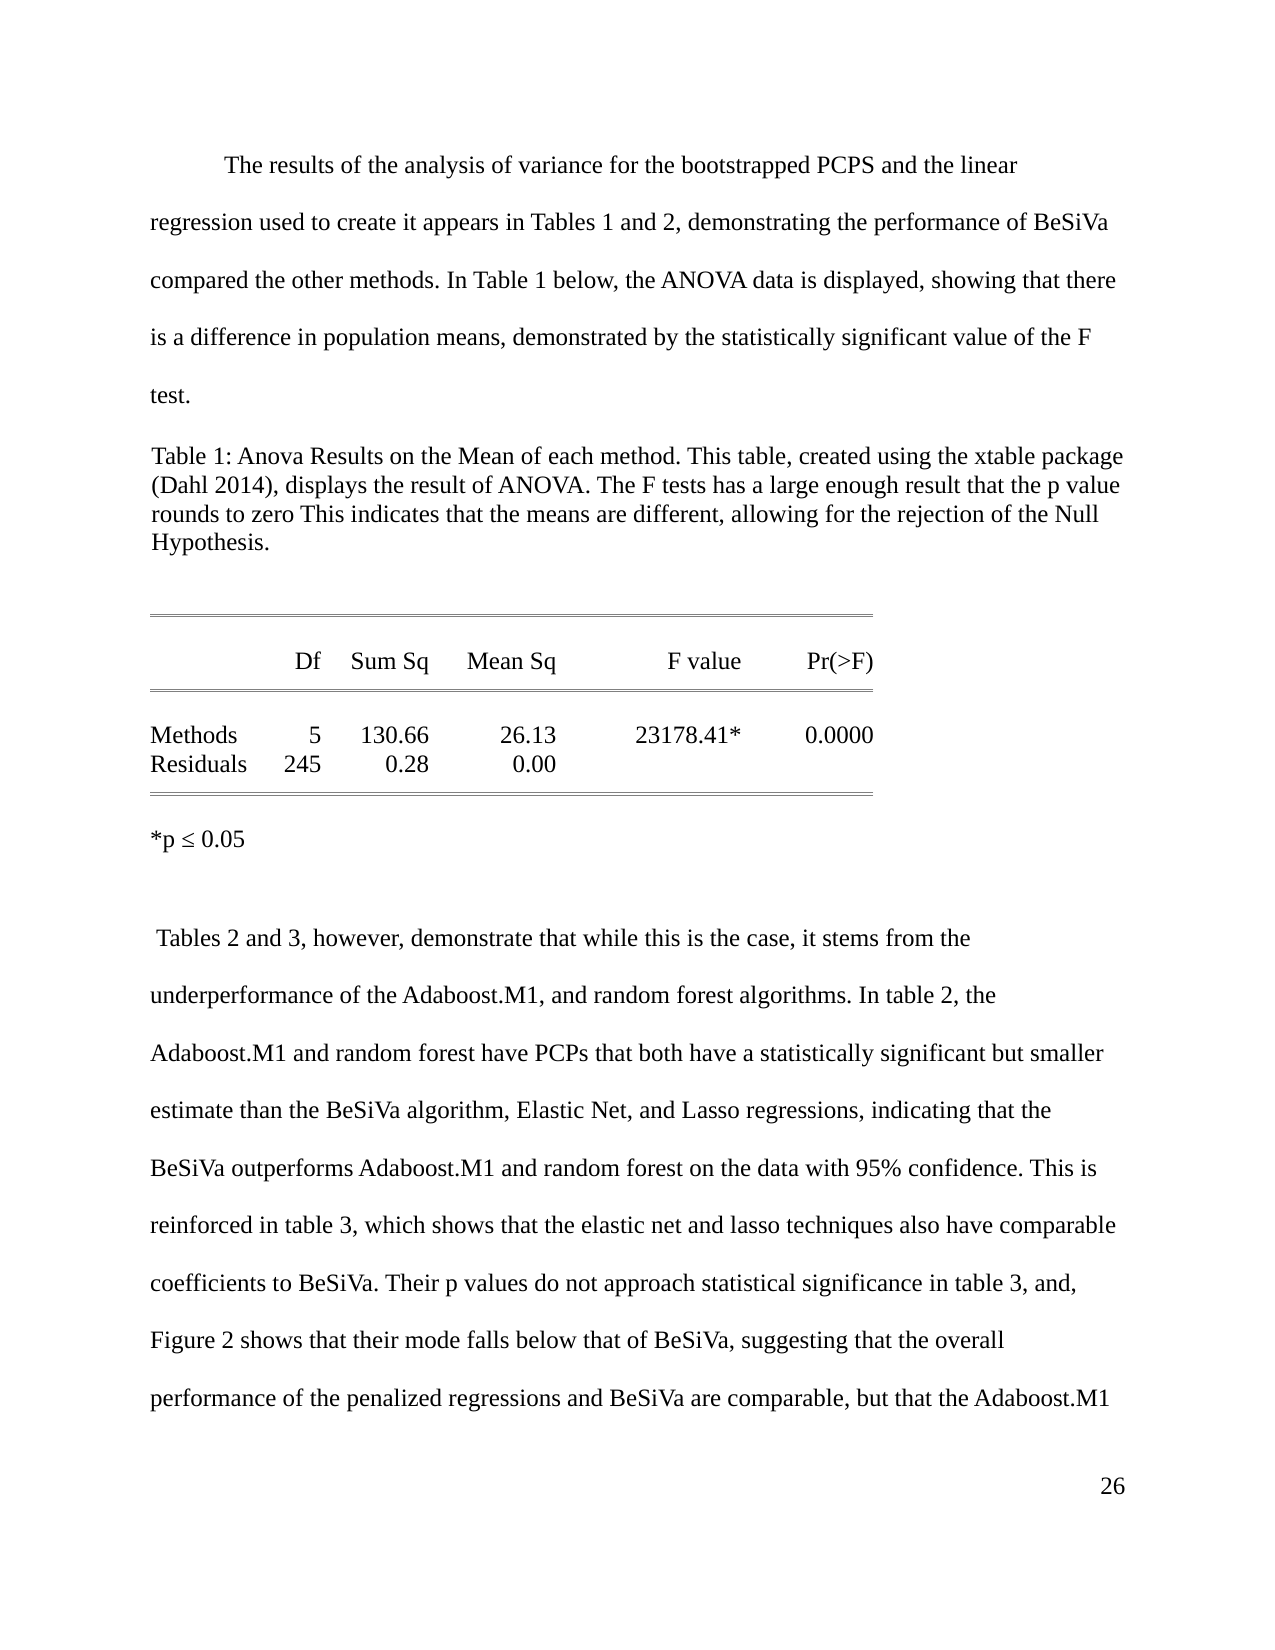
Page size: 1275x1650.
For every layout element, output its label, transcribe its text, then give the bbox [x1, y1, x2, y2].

table_cell 0.28 [321, 749, 429, 778]
table_cell [556, 778, 741, 792]
table_cell [150, 675, 256, 689]
table_cell [556, 675, 741, 689]
table_cell [556, 796, 741, 824]
table_cell [150, 692, 256, 721]
table_cell [429, 778, 556, 792]
table_cell [741, 692, 873, 721]
table_cell [321, 617, 429, 646]
table_cell [150, 600, 256, 614]
table_cell [256, 600, 321, 614]
table_cell [556, 600, 741, 614]
table_cell [321, 692, 429, 721]
table_cell Residuals [150, 749, 256, 778]
table_cell [429, 600, 556, 614]
table_cell [741, 749, 873, 778]
table_cell Pr(>F) [741, 646, 873, 674]
text Tables 2 and 3, however, demonstrate that while this is the case, it stems from the underperformance of the Adaboost.M1, and random forest algorithms. In table 2, the Adaboost.M1 and random forest have PCPs that both have a statistically significant but smaller estimate than the BeSiVa algorithm, Elastic Net, and Lasso regressions, indicating that the BeSiVa outperforms Adaboost.M1 and random forest on the data with 95% confidence. This is reinforced in table 3, which shows that the elastic net and lasso techniques also have comparable coefficients to BeSiVa. Their p values do not approach statistical significance in table 3, and, Figure 2 shows that their mode falls below that of BeSiVa, suggesting that the overall performance of the penalized regressions and BeSiVa are comparable, but that the Adaboost.M1 [150, 923, 1125, 1412]
table_cell [429, 617, 556, 646]
table_cell [429, 796, 556, 824]
table_cell Sum Sq [321, 646, 429, 674]
text The results of the analysis of variance for the bootstrapped PCPS and the linear regression used to create it appears in Tables 1 and 2, demonstrating the performance of BeSiVa compared the other methods. In Table 1 below, the ANOVA data is displayed, showing that there is a difference in population means, demonstrated by the statistically significant value of the F test. [150, 150, 1125, 409]
table_cell 130.66 [321, 721, 429, 749]
table_cell [741, 617, 873, 646]
table_cell Df [256, 646, 321, 674]
table_cell 0.00 [429, 749, 556, 778]
table_cell *p ≤ 0.05 [150, 824, 321, 853]
table_header [256, 595, 873, 599]
table_cell [741, 675, 873, 689]
table_cell [256, 675, 321, 689]
table_cell [321, 778, 429, 792]
table_cell [256, 617, 321, 646]
table_cell 5 [256, 721, 321, 749]
table_cell [429, 675, 556, 689]
table_cell [150, 617, 256, 646]
table_cell [150, 646, 256, 674]
table_cell [321, 600, 429, 614]
table_cell [321, 824, 873, 853]
table_cell [321, 675, 429, 689]
table_cell [741, 796, 873, 824]
table_cell [256, 796, 321, 824]
table_cell [150, 778, 256, 792]
table_cell 245 [256, 749, 321, 778]
table_cell [256, 778, 321, 792]
table_cell 23178.41* [556, 721, 741, 749]
table_cell Mean Sq [429, 646, 556, 674]
table_cell [741, 778, 873, 792]
table_cell [556, 692, 741, 721]
table_cell [429, 692, 556, 721]
table_cell [321, 796, 429, 824]
table_cell [150, 796, 256, 824]
table_cell [556, 749, 741, 778]
table_cell [741, 600, 873, 614]
table_header [150, 595, 256, 599]
table_cell [256, 692, 321, 721]
table_cell 0.0000 [741, 721, 873, 749]
table_cell Methods [150, 721, 256, 749]
table_cell [556, 617, 741, 646]
table_cell 26.13 [429, 721, 556, 749]
table_cell F value [556, 646, 741, 674]
